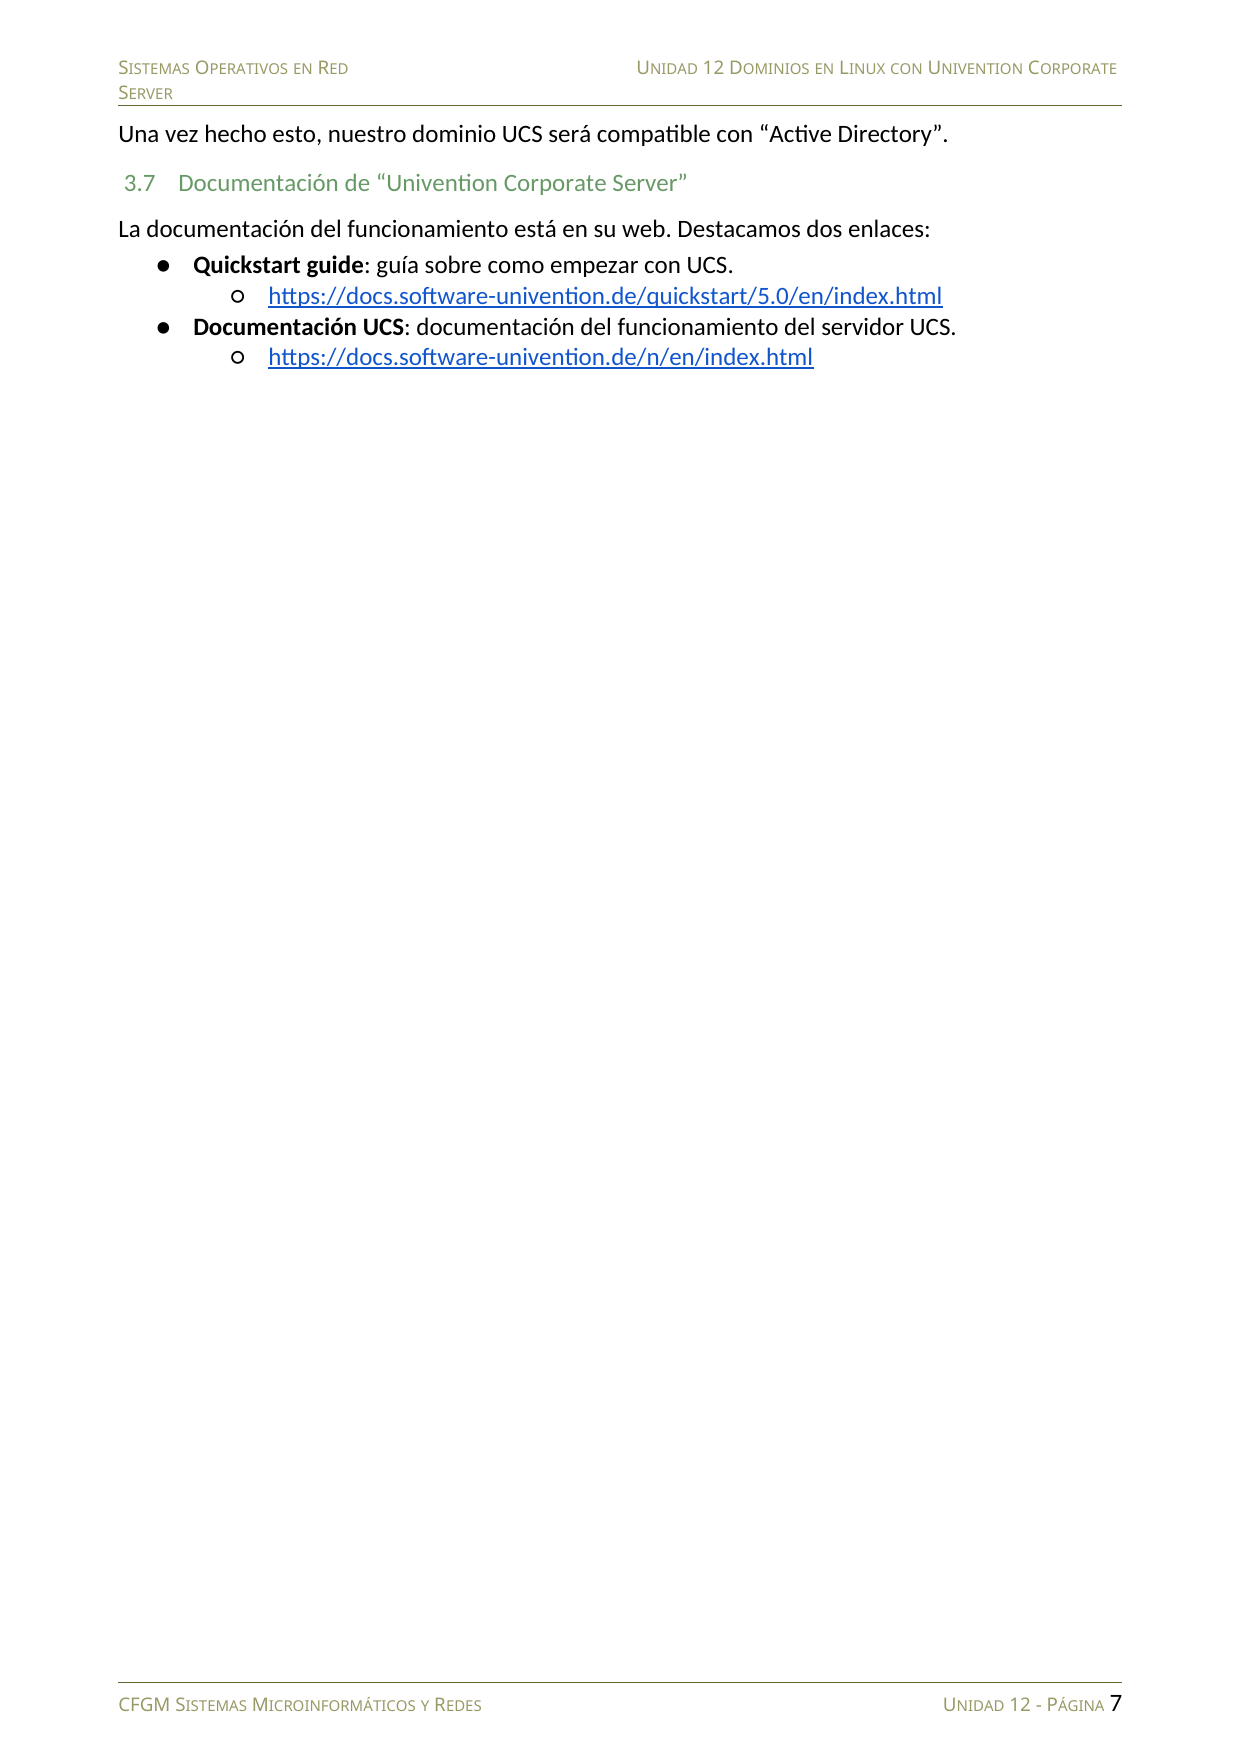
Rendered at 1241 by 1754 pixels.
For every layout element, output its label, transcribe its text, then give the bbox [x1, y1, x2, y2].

text La documentación del funcionamiento está en su web. Destacamos dos enlaces: [118, 213, 1122, 243]
text Una vez hecho esto, nuestro dominio UCS será compatible con “Active Directory”. [118, 118, 1122, 148]
list Quickstart guide: guía sobre como empezar con UCS. [156, 250, 1122, 280]
subtitle Documentación de “Univention Corporate Server” [118, 167, 1122, 198]
list Documentación UCS: documentación del funcionamiento del servidor UCS. [156, 311, 1122, 341]
list https://docs.software-univention.de/n/en/index.html [231, 341, 1122, 372]
list https://docs.software-univention.de/quickstart/5.0/en/index.html [231, 280, 1122, 311]
